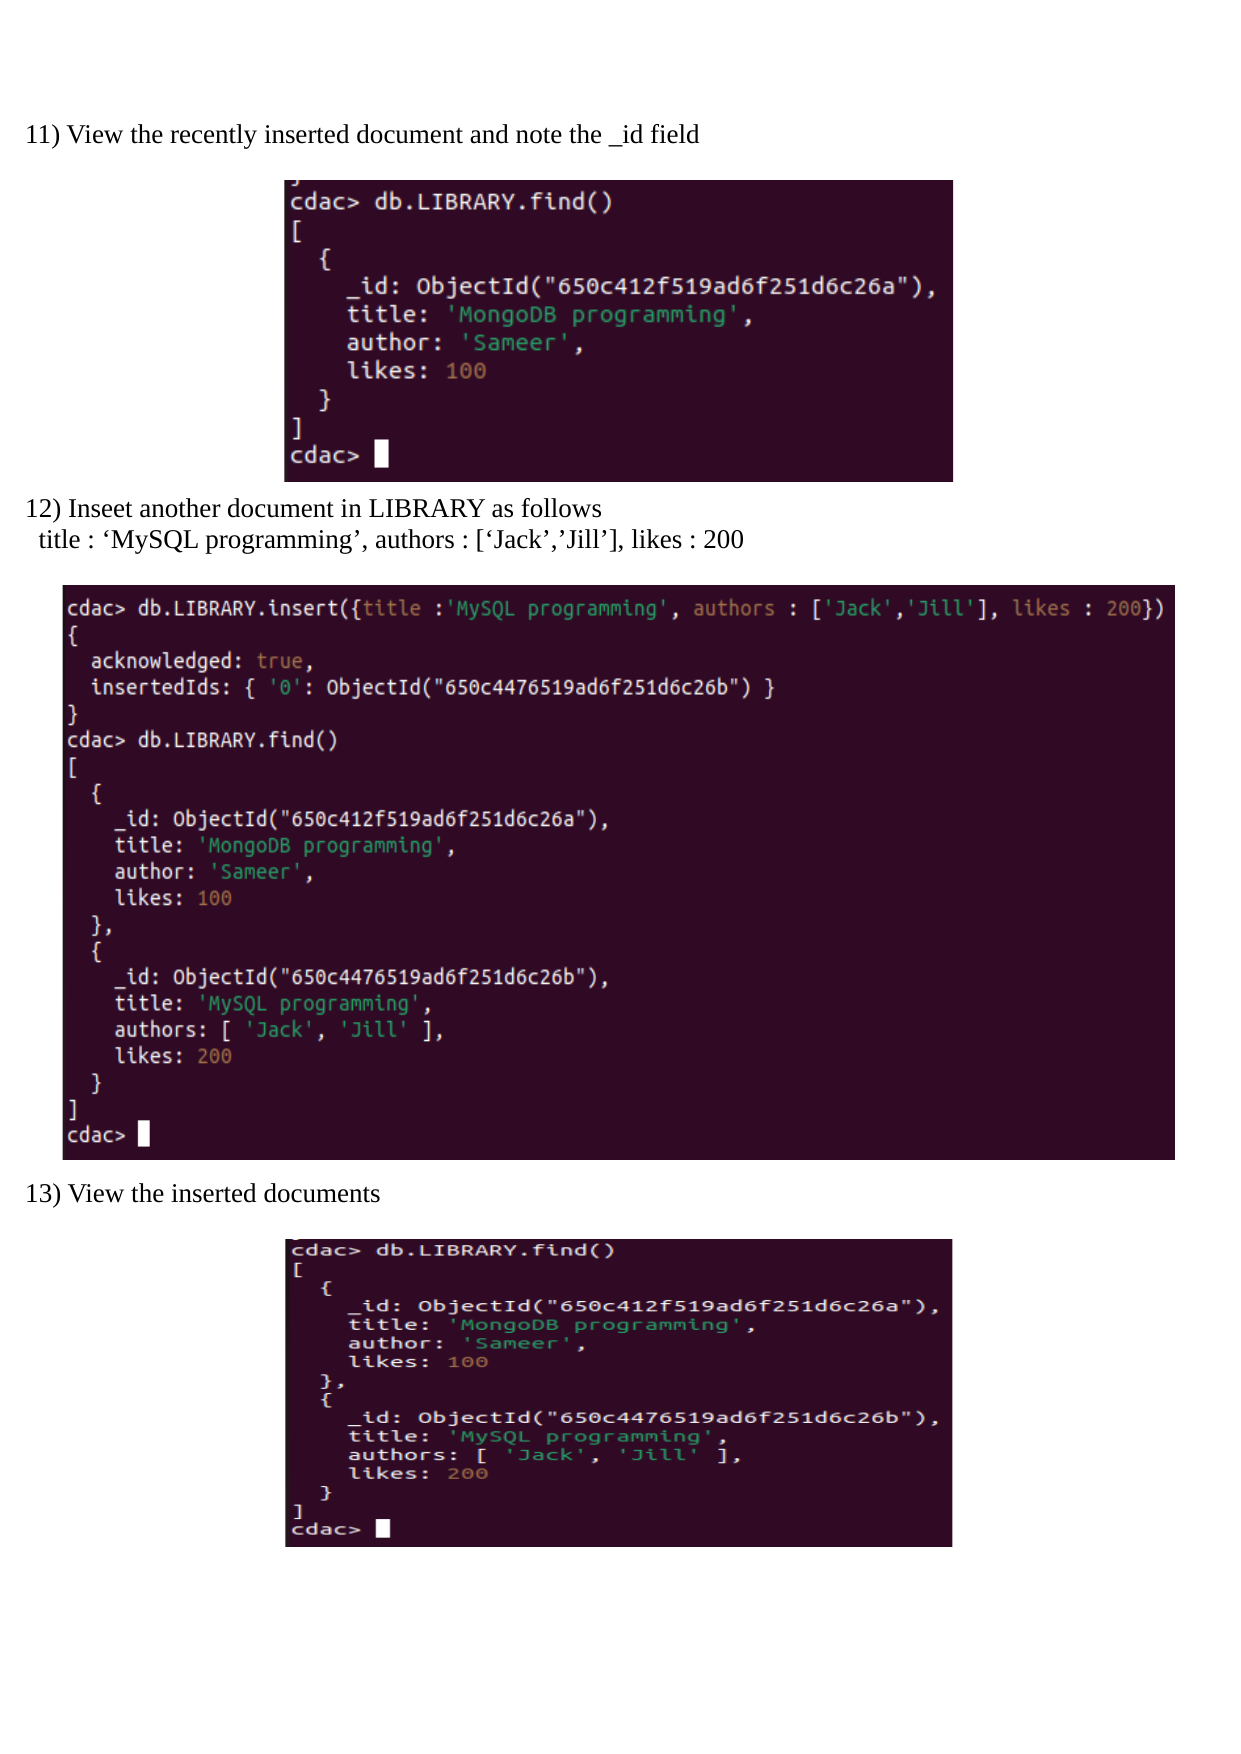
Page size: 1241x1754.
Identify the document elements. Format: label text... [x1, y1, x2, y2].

text 12) Inseet another document in LIBRARY as follows [25, 492, 1240, 523]
text title : ‘MySQL programming’, authors : [‘Jack’,’Jill’], likes : 200 [25, 523, 1240, 554]
picture [284, 180, 954, 482]
picture [285, 1239, 953, 1547]
text 11) View the recently inserted document and note the _id field [25, 118, 1240, 149]
picture [62, 585, 1175, 1160]
text 13) View the inserted documents [25, 1177, 1240, 1208]
